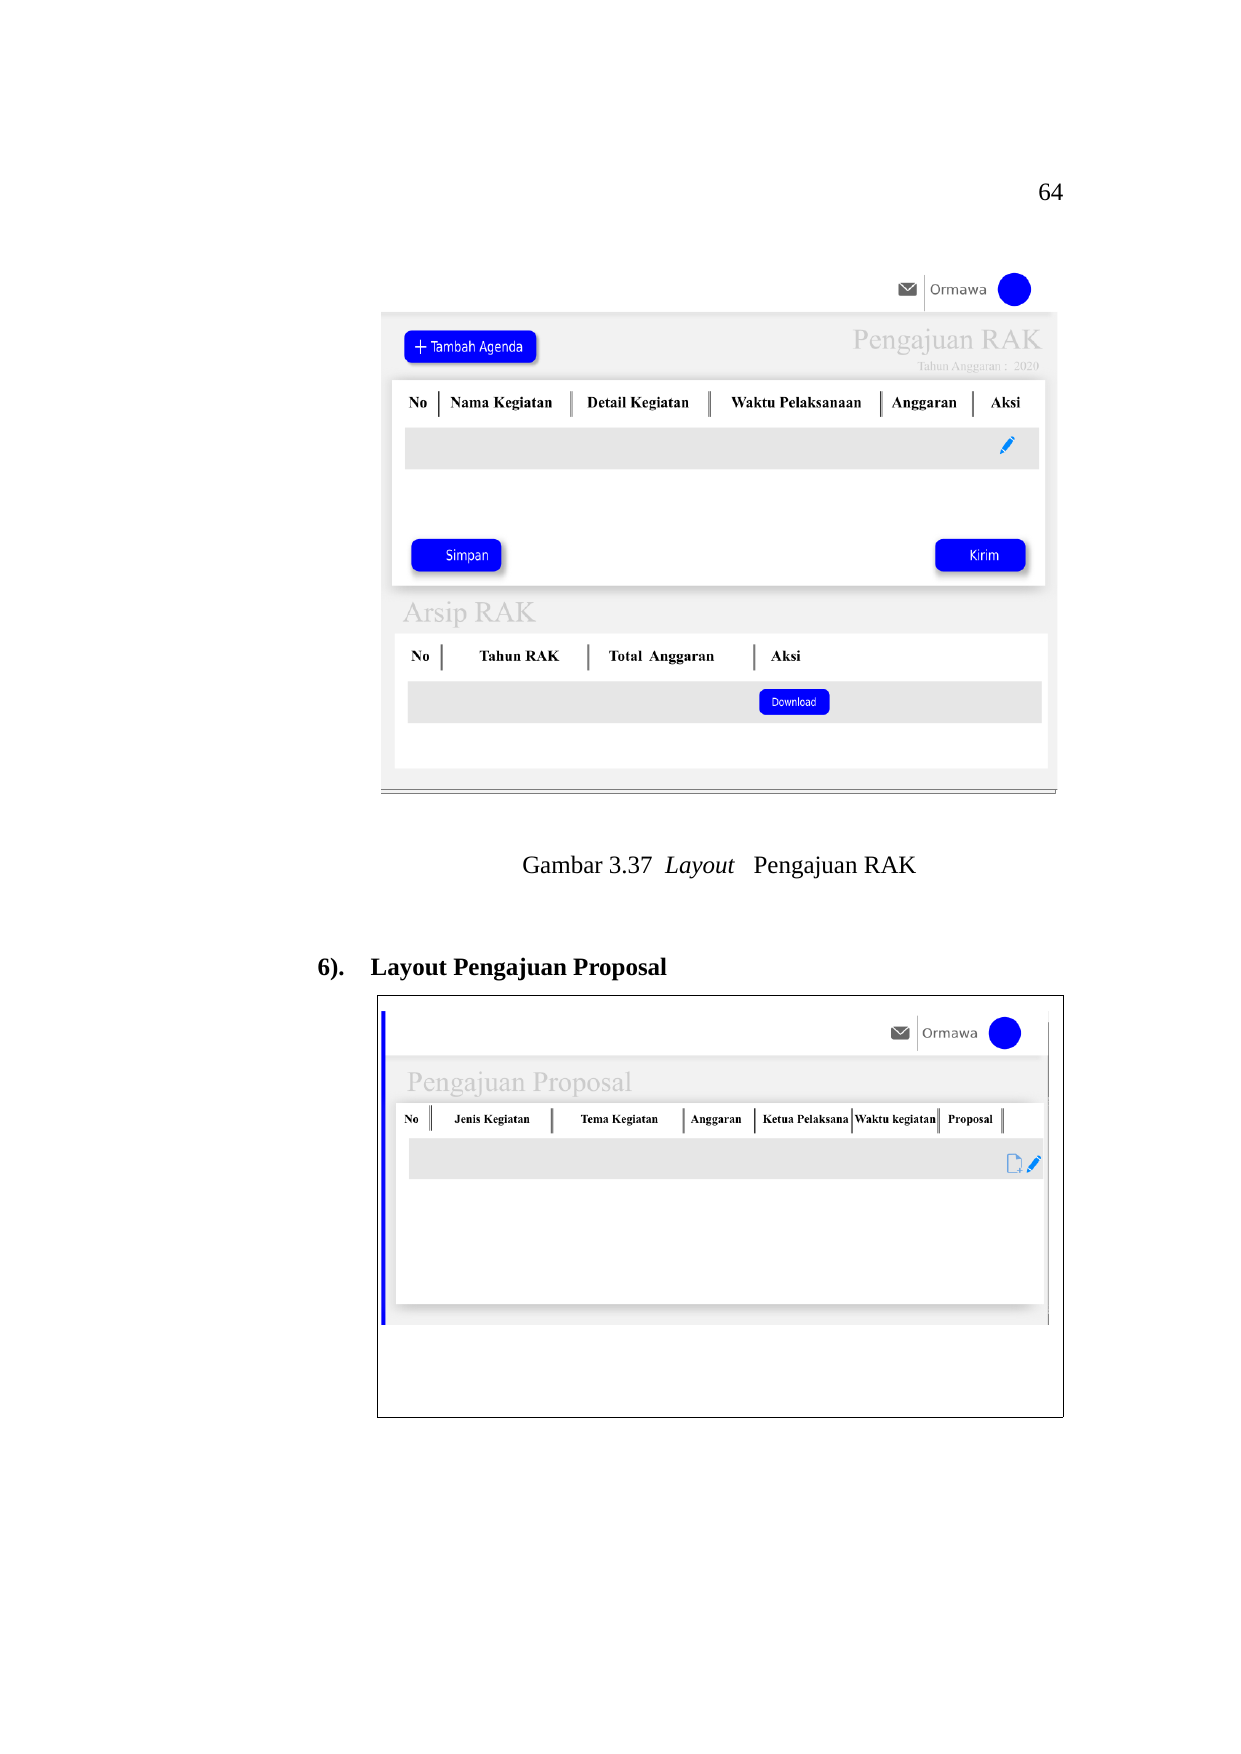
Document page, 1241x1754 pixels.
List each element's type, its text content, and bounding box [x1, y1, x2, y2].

picture [381, 269, 1058, 794]
picture [381, 1011, 1034, 1325]
list Layout Pengajuan Proposal [317, 952, 1063, 981]
table_header Gambar 3.37 Layout Pengajuan RAK [375, 264, 1063, 885]
table_header [378, 996, 1063, 1417]
